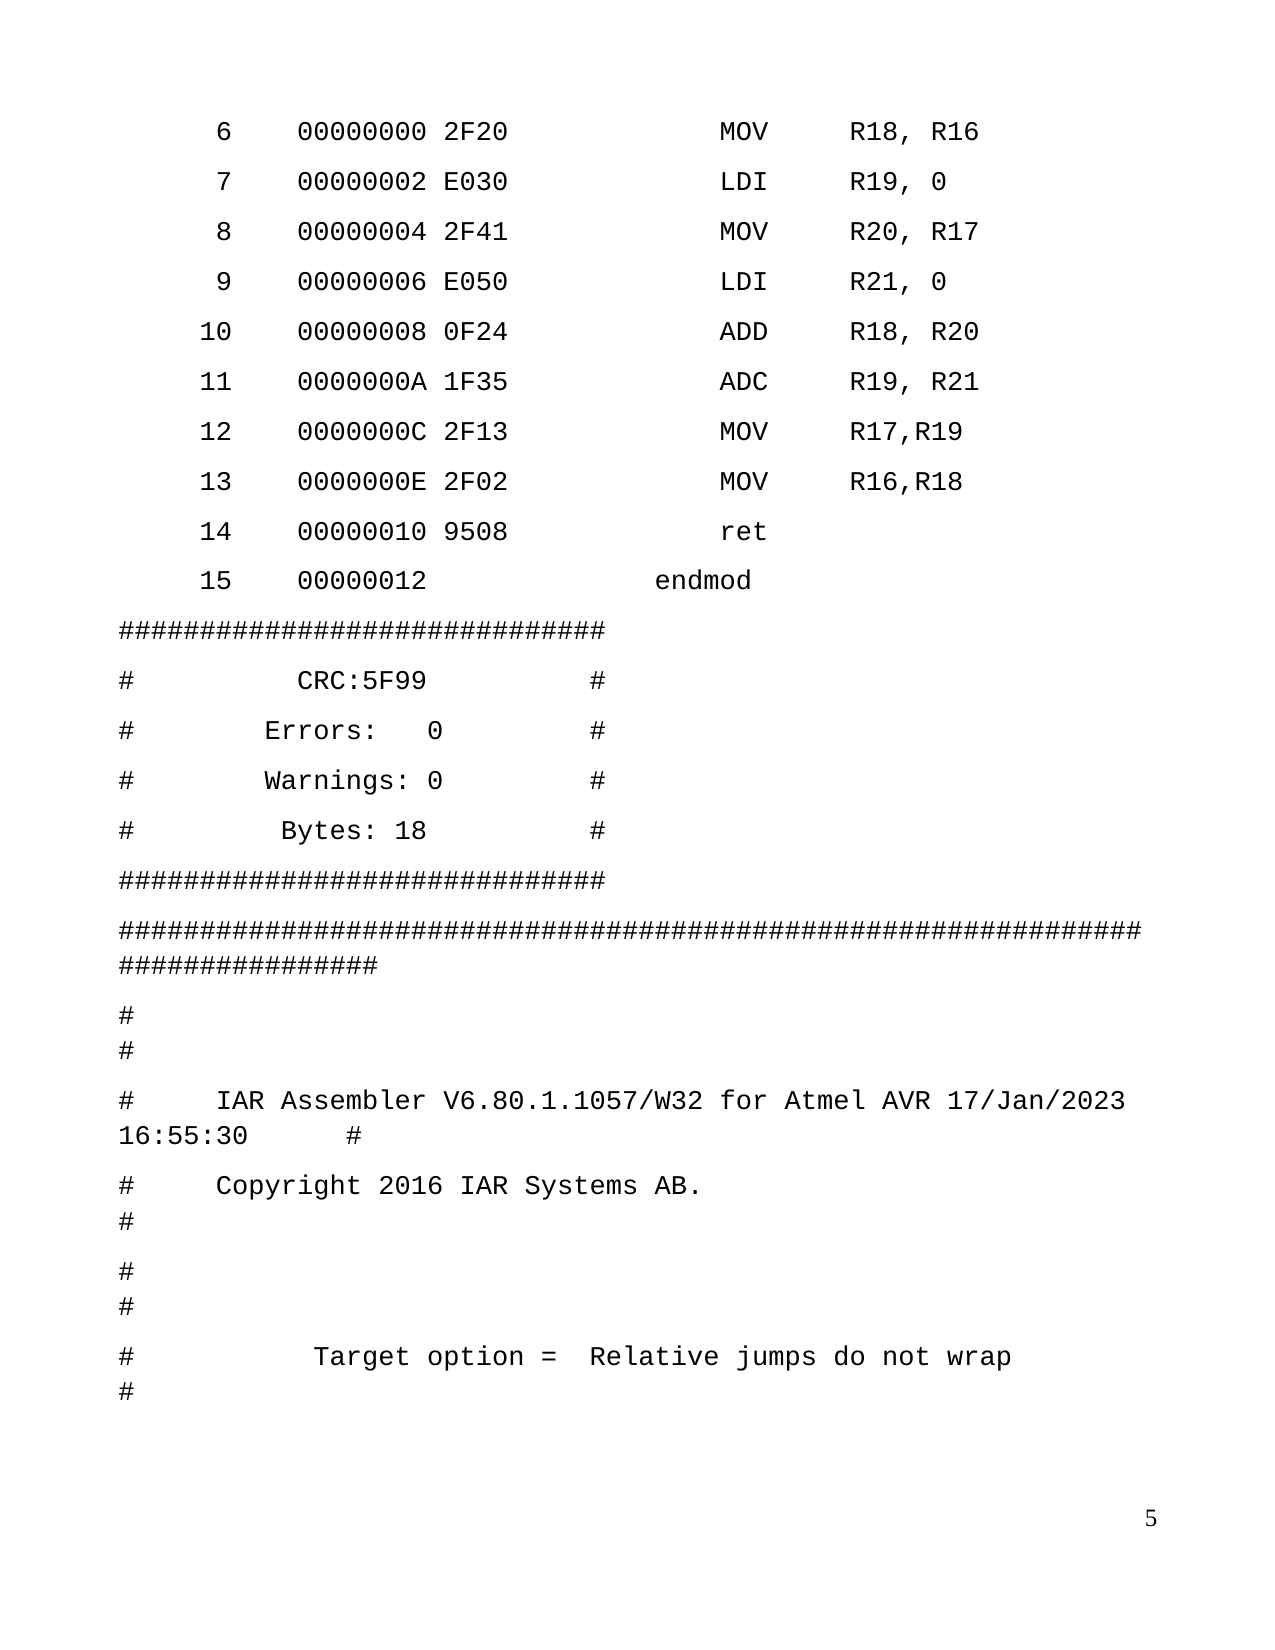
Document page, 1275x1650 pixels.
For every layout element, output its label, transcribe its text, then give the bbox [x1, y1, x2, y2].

text 6 00000000 2F20 MOV R18, R16 [118, 118, 1157, 149]
text ############################## [118, 867, 1157, 897]
text # # [118, 1257, 1157, 1323]
text 10 00000008 0F24 ADD R18, R20 [118, 318, 1157, 348]
text 7 00000002 E030 LDI R19, 0 [118, 168, 1157, 199]
text 8 00000004 2F41 MOV R20, R17 [118, 218, 1157, 249]
text # Copyright 2016 IAR Systems AB. # [118, 1172, 1157, 1238]
text # Errors: 0 # [118, 717, 1157, 748]
text # IAR Assembler V6.80.1.1057/W32 for Atmel AVR 17/Jan/2023 16:55:30 # [118, 1087, 1157, 1153]
text ############################################################################### [118, 916, 1157, 982]
text # Warnings: 0 # [118, 767, 1157, 797]
text 15 00000012 endmod [118, 567, 1157, 598]
text # Target option = Relative jumps do not wrap # [118, 1342, 1157, 1408]
text 14 00000010 9508 ret [118, 517, 1157, 548]
text 13 0000000E 2F02 MOV R16,R18 [118, 467, 1157, 498]
text 11 0000000A 1F35 ADC R19, R21 [118, 368, 1157, 398]
text ############################## [118, 617, 1157, 648]
text 9 00000006 E050 LDI R21, 0 [118, 268, 1157, 298]
text # # [118, 1002, 1157, 1068]
text # Bytes: 18 # [118, 817, 1157, 847]
text # CRC:5F99 # [118, 667, 1157, 698]
text 12 0000000C 2F13 MOV R17,R19 [118, 417, 1157, 448]
